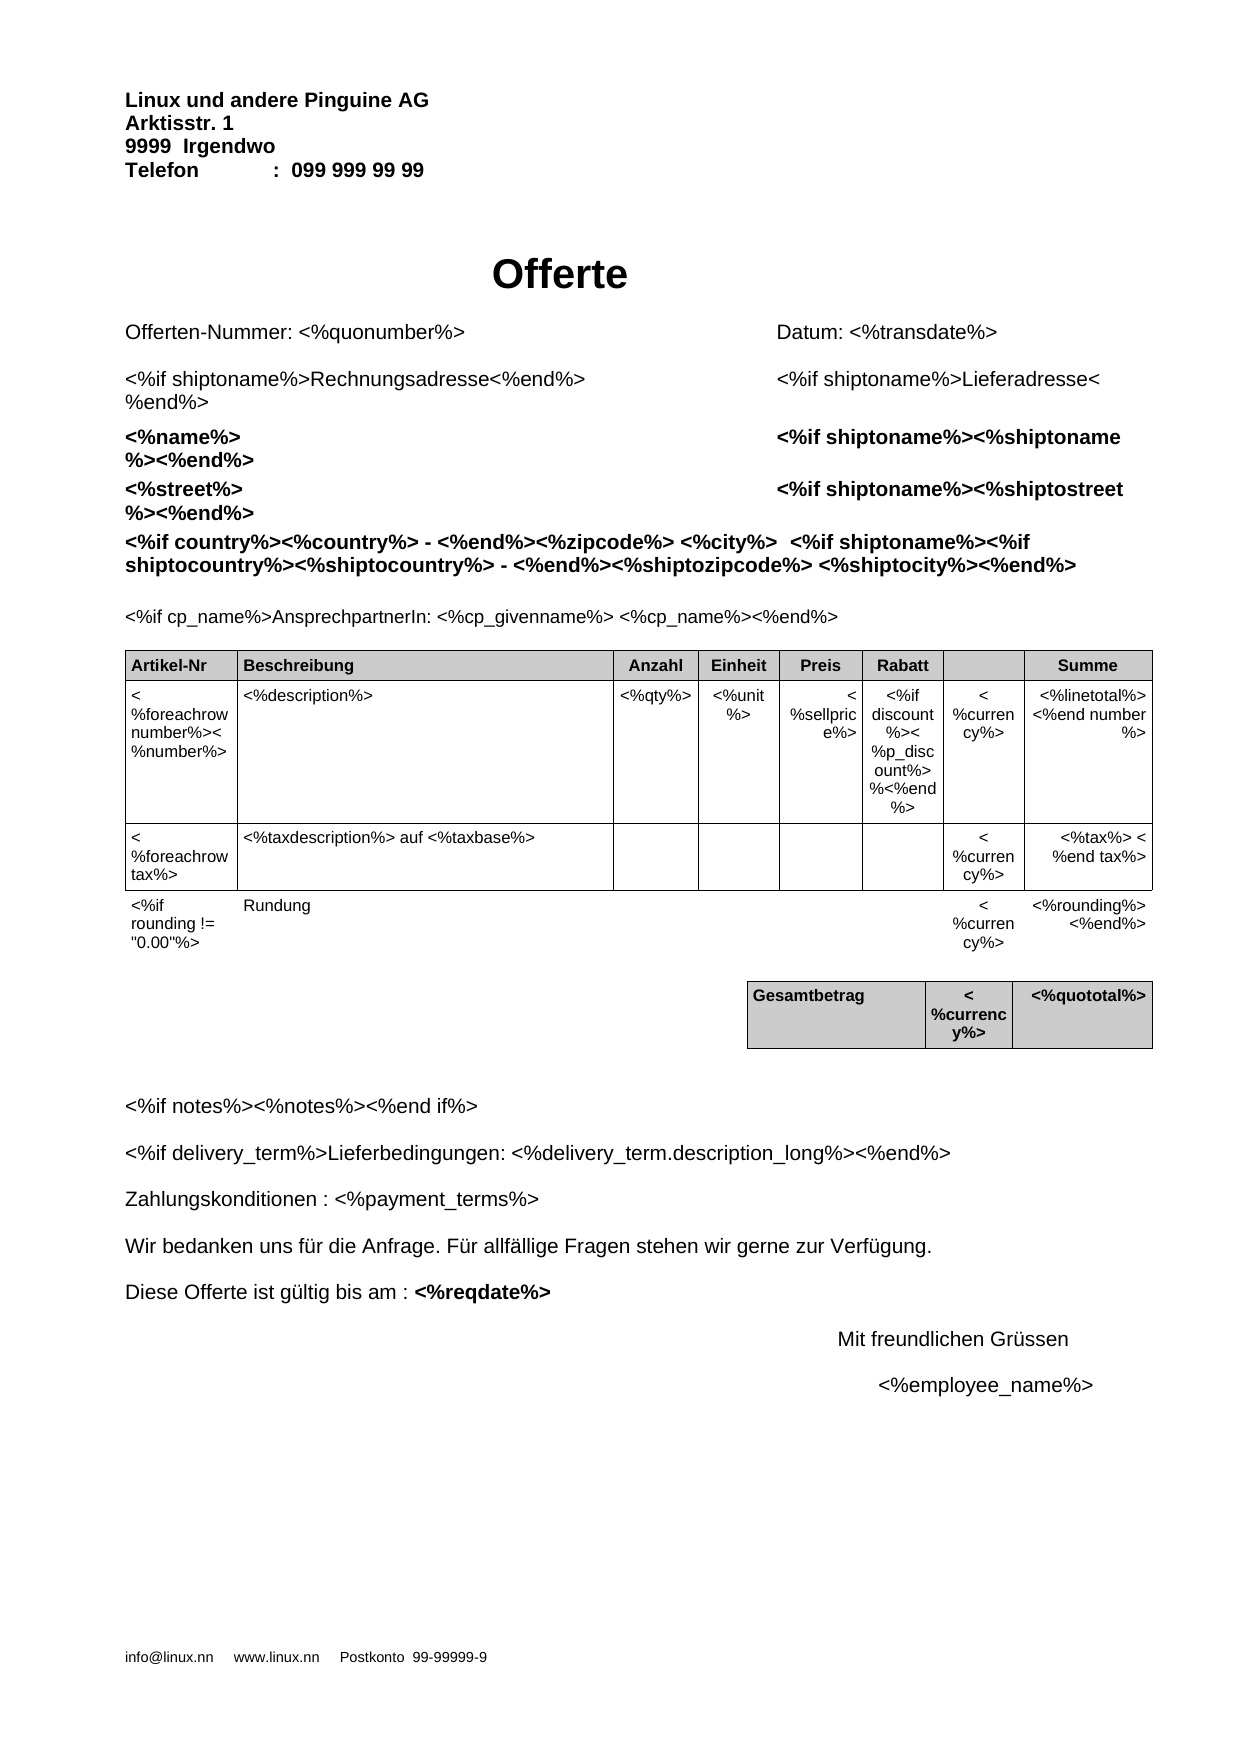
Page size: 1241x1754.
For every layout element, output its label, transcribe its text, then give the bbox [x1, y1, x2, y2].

table_cell <%if rounding != "0.00"%> [125, 891, 237, 957]
table_cell [862, 891, 943, 957]
text <%if cp_name%>AnsprechpartnerIn: <%cp_givenname%> <%cp_name%><%end%> [125, 606, 1152, 627]
table_header Artikel-Nr [126, 651, 237, 680]
table_cell <%sellprice%> [780, 681, 862, 822]
table_cell <%currency%> [944, 824, 1024, 890]
table_header <%currency%> [926, 982, 1012, 1048]
text <%employee_name%> [125, 1373, 1152, 1397]
text Mit freundlichen Grüssen [125, 1327, 1152, 1350]
table_header <%quototal%> [1013, 982, 1152, 1048]
table_cell [614, 824, 698, 890]
table_cell <%currency%> [943, 891, 1024, 957]
table_header Einheit [699, 651, 779, 680]
text <%street%> <%if shiptoname%><%shiptostreet%><%end%> [125, 478, 1152, 524]
table_header Summe [1025, 651, 1152, 680]
text <%if shiptoname%>Rechnungsadresse<%end%> <%if shiptoname%>Lieferadresse<%end%> [125, 367, 1152, 414]
table_cell <%qty%> [614, 681, 698, 822]
text <%if delivery_term%>Lieferbedingungen: <%delivery_term.description_long%><%end%> [125, 1141, 1152, 1164]
text Offerte [125, 251, 1152, 298]
table_cell <%taxdescription%> auf <%taxbase%> [238, 824, 613, 890]
table_cell <%linetotal%> <%end number%> [1025, 681, 1152, 822]
table_cell [779, 891, 862, 957]
table_cell Rundung [237, 891, 613, 957]
table_cell <%foreachrow number%><%number%> [126, 681, 237, 822]
table_cell [613, 891, 698, 957]
text <%if notes%><%notes%><%end if%> [125, 1095, 1152, 1118]
table_cell <%rounding%> <%end%> [1024, 891, 1152, 957]
text Diese Offerte ist gültig bis am : <%reqdate%> [125, 1281, 1152, 1304]
text Zahlungskonditionen : <%payment_terms%> [125, 1188, 1152, 1211]
text 9999 Irgendwo Telefon : 099 999 99 99 [125, 135, 1152, 181]
text Wir bedanken uns für die Anfrage. Für allfällige Fragen stehen wir gerne zur Verfügung. [125, 1234, 1152, 1257]
table_cell <%if discount%><%p_discount%>%<%end%> [863, 681, 943, 822]
text Linux und andere Pinguine AG [125, 88, 1152, 112]
table_header [944, 651, 1024, 680]
table_header Beschreibung [238, 651, 613, 680]
table_cell <%currency%> [944, 681, 1024, 822]
table_cell [780, 824, 862, 890]
text Arktisstr. 1 [125, 112, 1152, 135]
text Offerten-Nummer: <%quonumber%> Datum: <%transdate%> [125, 321, 1152, 344]
table_cell <%description%> [238, 681, 613, 822]
table_header Rabatt [863, 651, 943, 680]
text <%if country%><%country%> - <%end%><%zipcode%> <%city%> <%if shiptoname%><%if shiptocountry%><%shiptocountry%> - <%end%><%shiptozipcode%> <%shiptocity%><%end%> [125, 530, 1152, 577]
table_cell <%tax%> <%end tax%> [1025, 824, 1152, 890]
table_header Gesamtbetrag [748, 982, 925, 1048]
table_cell <%unit%> [699, 681, 779, 822]
table_cell [863, 824, 943, 890]
text <%name%> <%if shiptoname%><%shiptoname%><%end%> [125, 426, 1152, 472]
table_cell <%foreachrow tax%> [126, 824, 237, 890]
table_cell [698, 891, 779, 957]
table_header Preis [780, 651, 862, 680]
table_header Anzahl [614, 651, 698, 680]
table_cell [699, 824, 779, 890]
